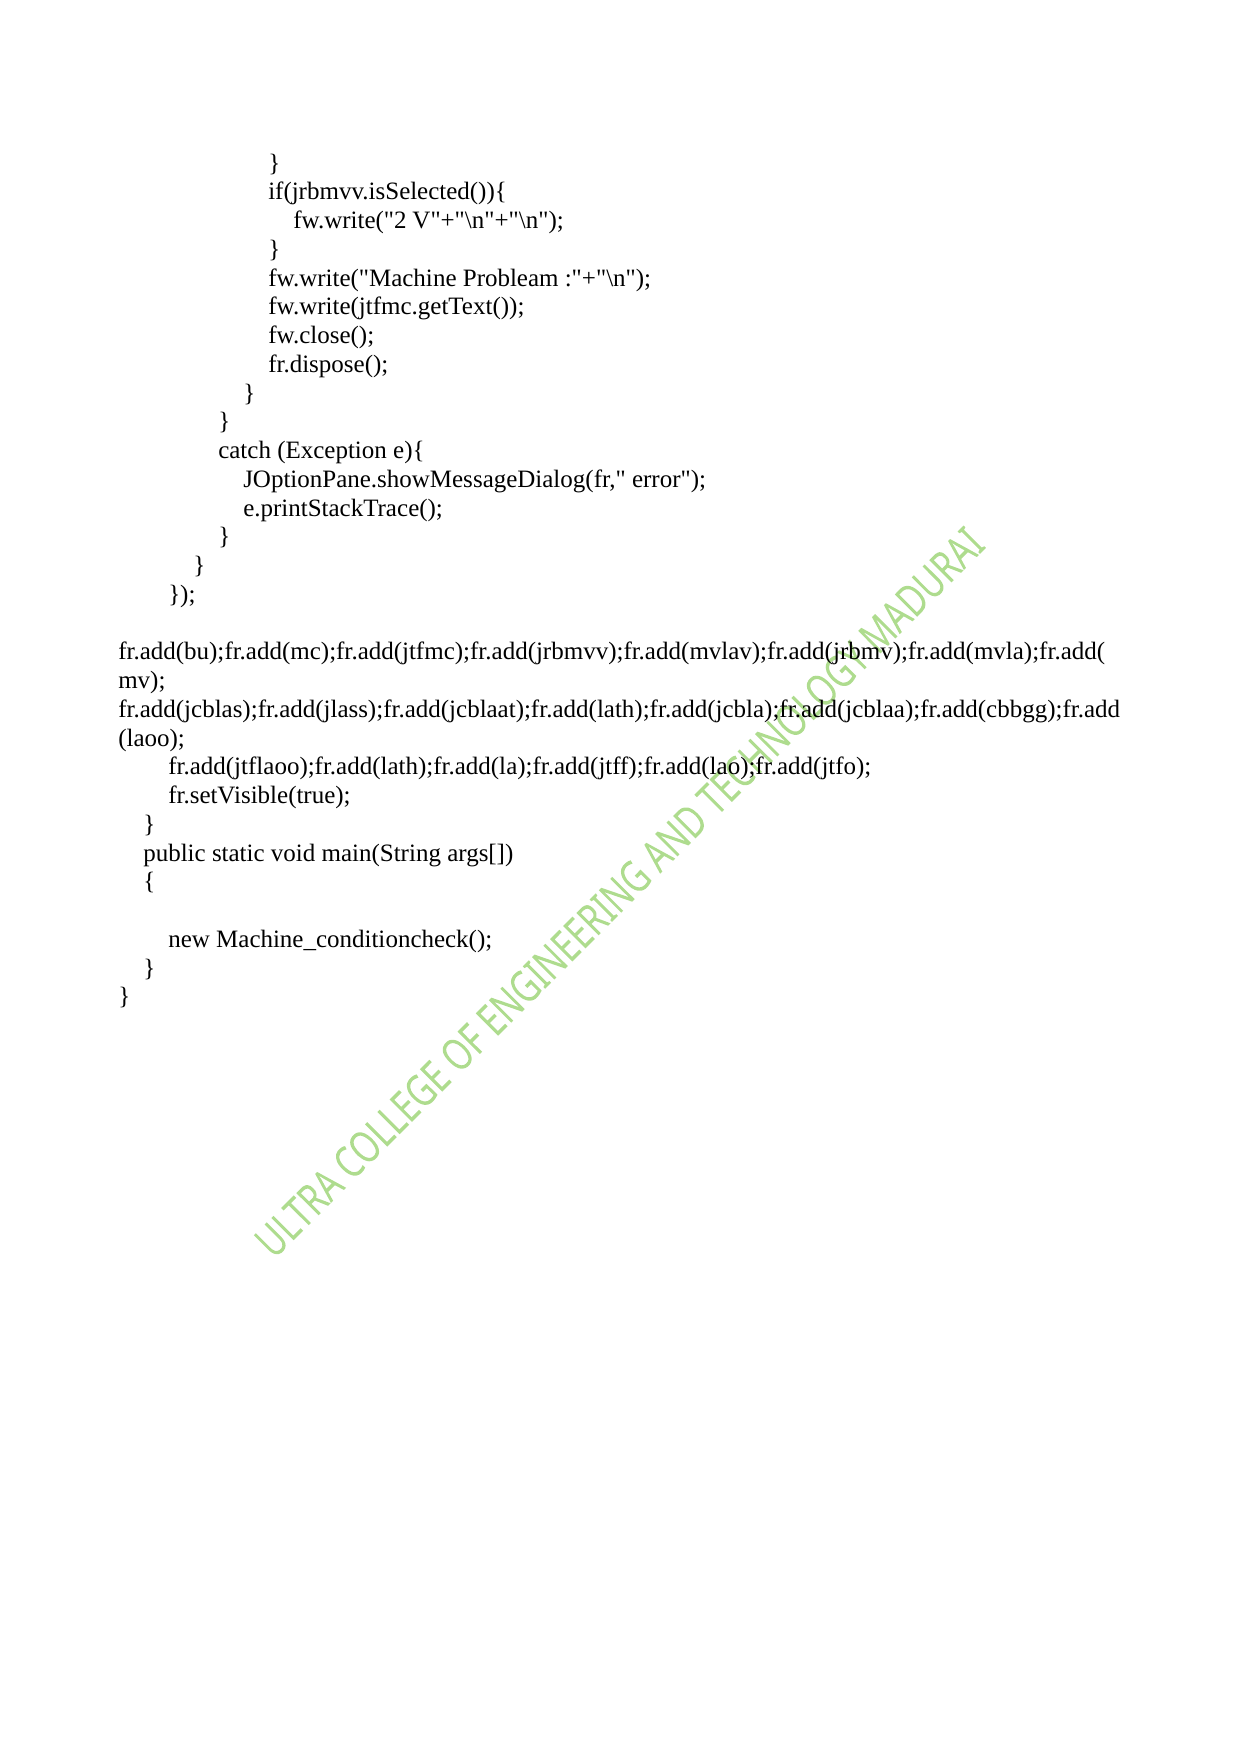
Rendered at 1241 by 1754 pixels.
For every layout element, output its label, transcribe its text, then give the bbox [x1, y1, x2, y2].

text [694, 809, 1122, 838]
text fw.write("2 V"+"\n"+"\n"); [118, 205, 1122, 234]
text } [118, 953, 1122, 981]
text } [118, 981, 1122, 1010]
text } [118, 234, 1122, 263]
text { [118, 866, 1122, 895]
text public static void main(String args[]) [118, 838, 1122, 866]
text } [118, 406, 1122, 435]
text fr.add(bu);fr.add(mc);fr.add(jtfmc);fr.add(jrbmvv);fr.add(mvlav);fr.add(jrbmv);fr.add(mvla);fr.add(mv); fr.add(jcblas);fr.add(jlass);fr.add(jcblaat);fr.add(lath);fr.add(jcbla);fr.add(jcblaa);fr.add(cbbgg);fr.add(laoo); [118, 608, 1122, 751]
text }); [118, 579, 1122, 608]
text JOptionPane.showMessageDialog(fr," error"); [118, 464, 1122, 493]
text fw.write(jtfmc.getText()); [118, 291, 1122, 320]
text e.printStackTrace(); [118, 493, 1122, 521]
text } [118, 521, 1122, 550]
text } [118, 809, 694, 838]
text [946, 550, 1122, 579]
text } [118, 550, 962, 579]
text catch (Exception e){ [118, 435, 1122, 464]
text if(jrbmvv.isSelected()){ [118, 176, 1122, 205]
text fr.setVisible(true); [118, 780, 1122, 809]
text fw.write("Machine Probleam :"+"\n"); [118, 263, 1122, 291]
text } [118, 148, 1122, 176]
text fr.dispose(); [118, 349, 1122, 378]
text fw.close(); [118, 320, 1122, 349]
text } [118, 378, 1122, 406]
text fr.add(jtflaoo);fr.add(lath);fr.add(la);fr.add(jtff);fr.add(lao);fr.add(jtfo); [118, 751, 1122, 780]
text [679, 811, 700, 833]
text new Machine_conditioncheck(); [118, 924, 1122, 953]
